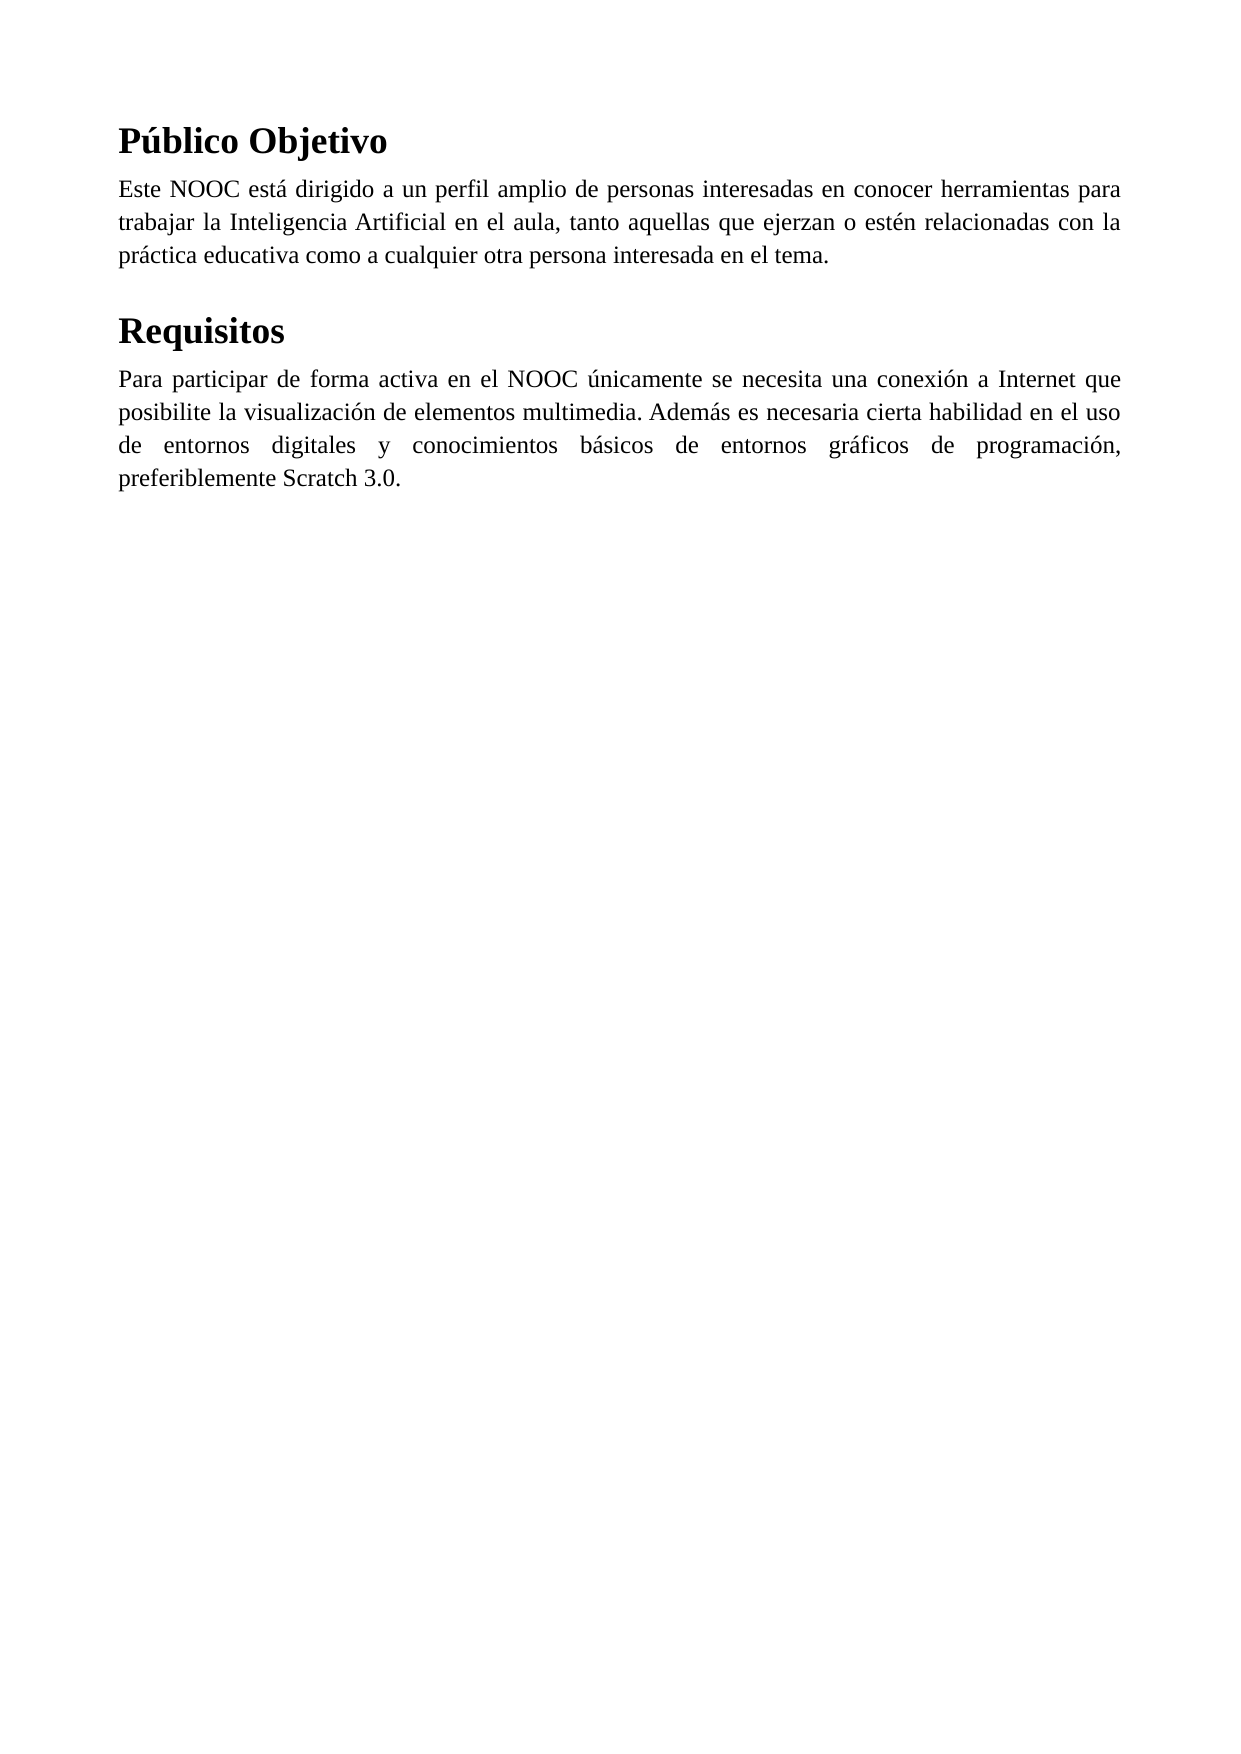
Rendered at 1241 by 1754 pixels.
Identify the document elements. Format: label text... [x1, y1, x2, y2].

text Este NOOC está dirigido a un perfil amplio de personas interesadas en conocer herramientas para trabajar la Inteligencia Artificial en el aula, tanto aquellas que ejerzan o estén relacionadas con la práctica educativa como a cualquier otra persona interesada en el tema. [118, 174, 1122, 268]
text Para participar de forma activa en el NOOC únicamente se necesita una conexión a Internet que posibilite la visualización de elementos multimedia. Además es necesaria cierta habilidad en el uso de entornos digitales y conocimientos básicos de entornos gráficos de programación, preferiblemente Scratch 3.0. [118, 364, 1122, 492]
subtitle Requisitos [118, 308, 1122, 351]
subtitle Público Objetivo [118, 118, 1122, 161]
